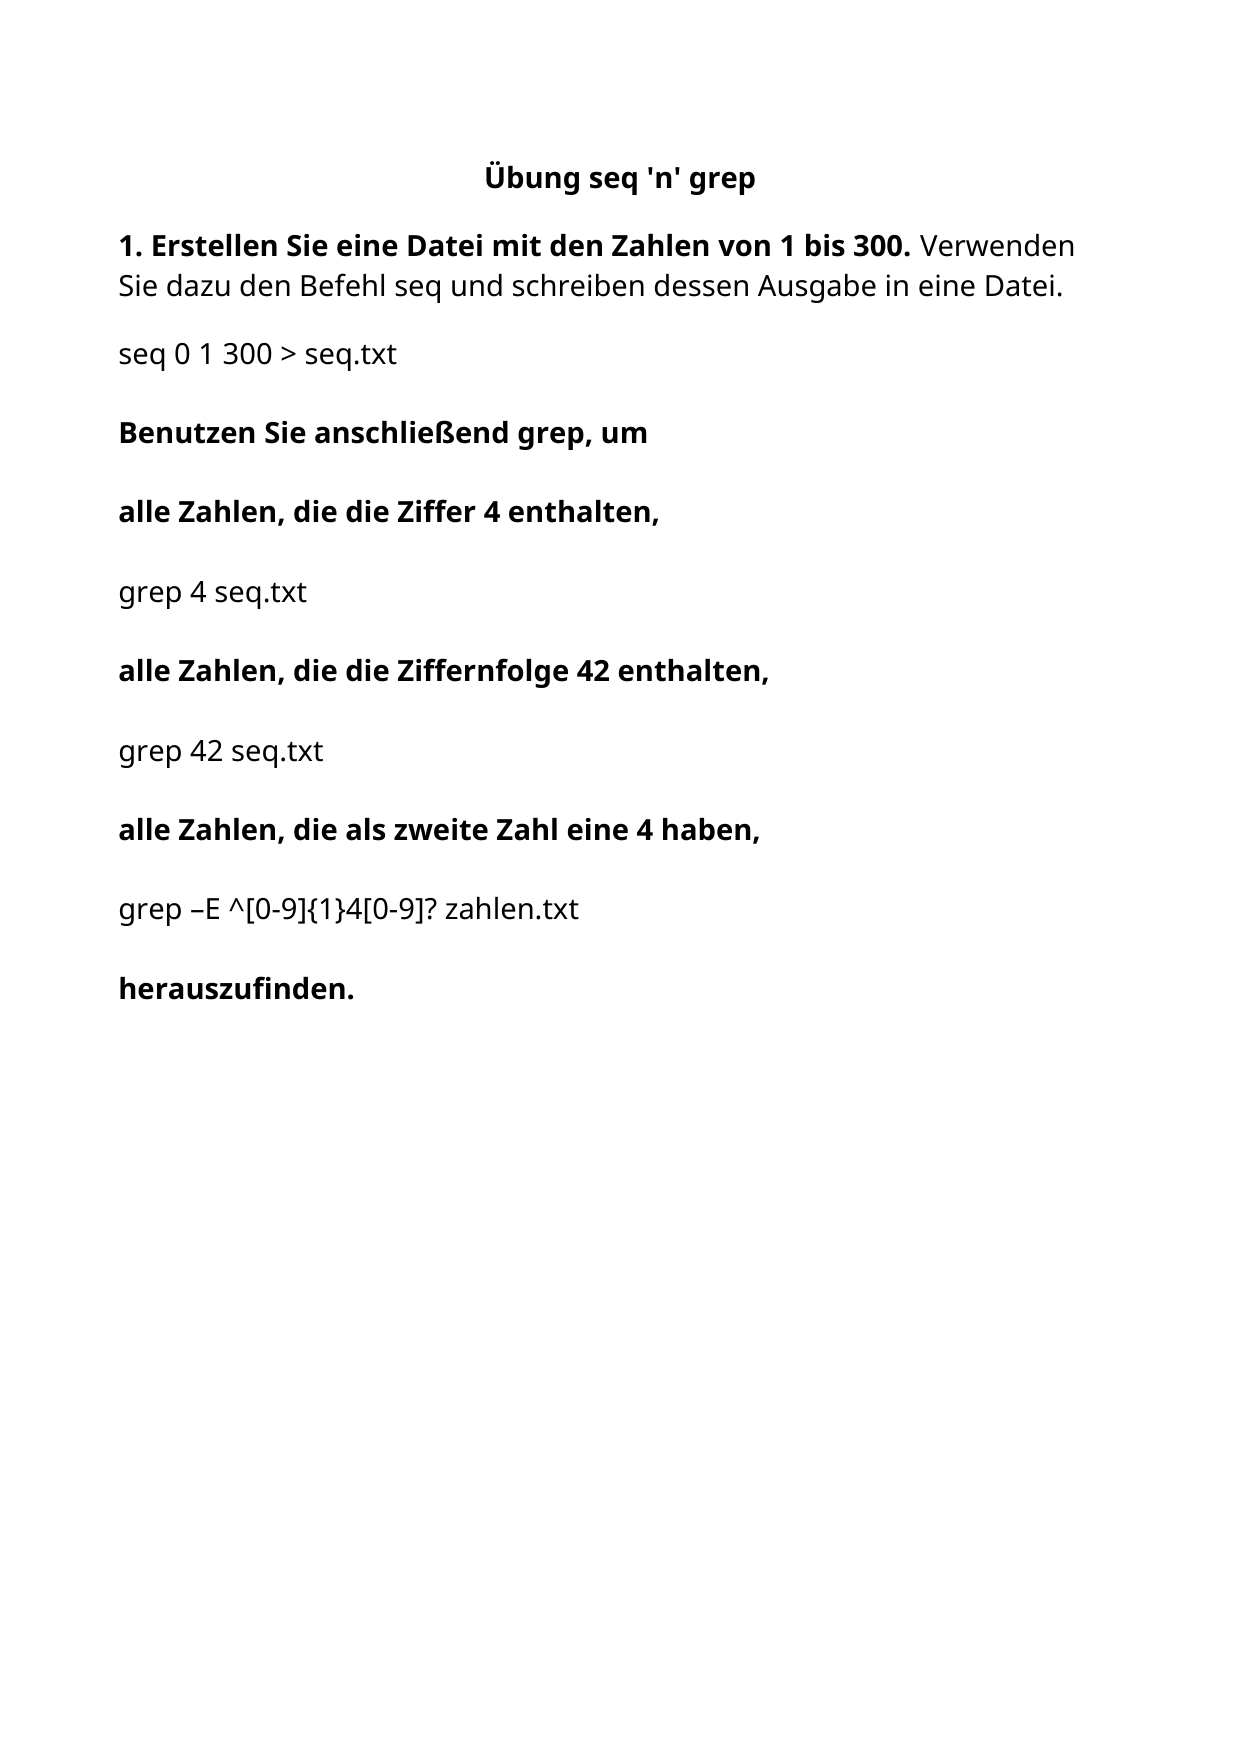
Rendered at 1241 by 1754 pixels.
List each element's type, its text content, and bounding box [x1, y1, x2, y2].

text herauszufinden. [118, 928, 1122, 1075]
text seq 0 1 300 > seq.txt [118, 333, 1122, 373]
text 1. Erstellen Sie eine Datei mit den Zahlen von 1 bis 300. Verwenden Sie dazu den Befehl seq und schreiben dessen Ausgabe in eine Datei. [118, 226, 1122, 333]
text Benutzen Sie anschließend grep, um alle Zahlen, die die Ziffer 4 enthalten, grep 4 seq.txt [118, 373, 1122, 611]
text Übung seq 'n' grep [118, 118, 1122, 226]
text alle Zahlen, die die Ziffernfolge 42 enthalten, grep 42 seq.txt [118, 611, 1122, 769]
text alle Zahlen, die als zweite Zahl eine 4 haben, grep –E ^[0-9]{1}4[0-9]? zahlen.txt [118, 769, 1122, 928]
